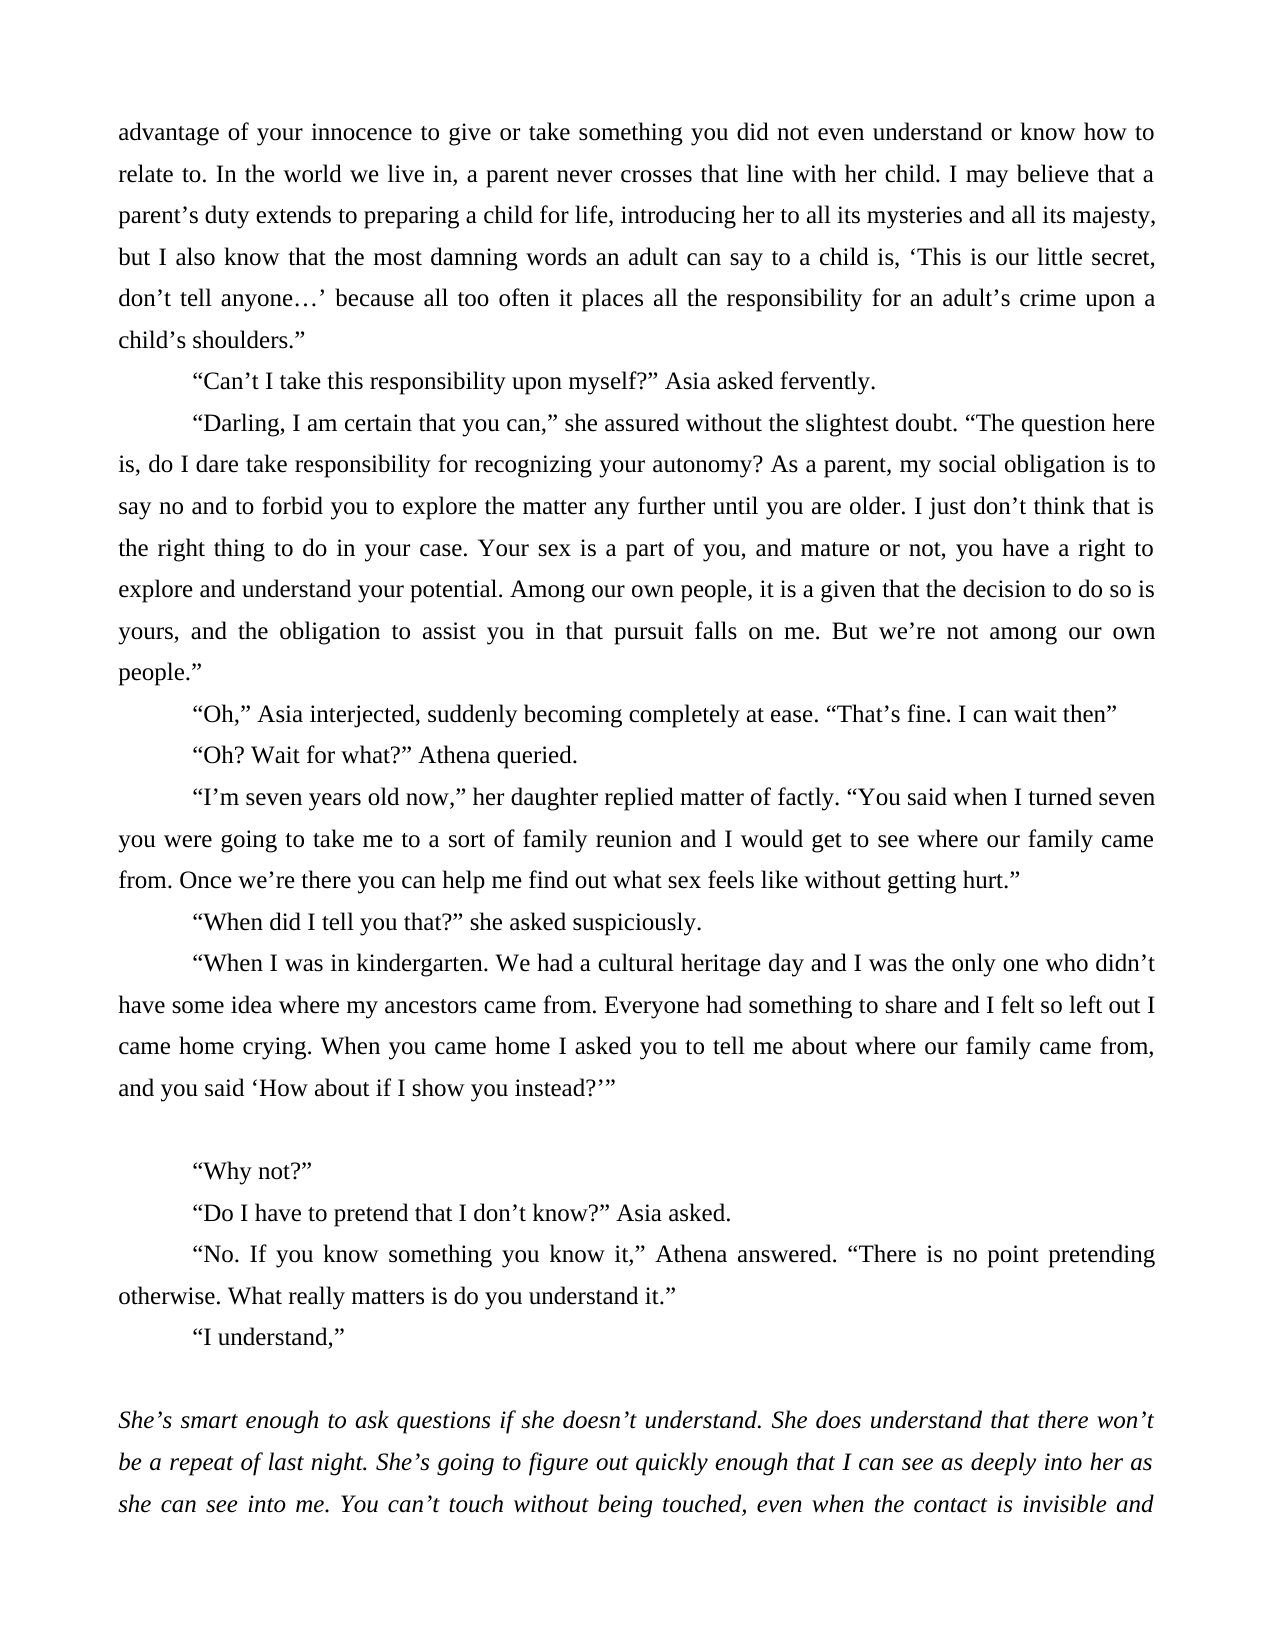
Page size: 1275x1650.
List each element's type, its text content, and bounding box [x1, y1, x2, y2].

text “I’m seven years old now,” her daughter replied matter of factly. “You said when I turned seven you were going to take me to a sort of family reunion and I would get to see where our family came from. Once we’re there you can help me find out what sex feels like without getting hurt.” [118, 783, 1157, 894]
text “Why not?” [118, 1157, 1157, 1185]
text “Darling, I am certain that you can,” she assured without the slightest doubt. “The question here is, do I dare take responsibility for recognizing your autonomy? As a parent, my social obligation is to say no and to forbid you to explore the matter any further until you are older. I just don’t think that is the right thing to do in your case. Your sex is a part of you, and mature or not, you have a right to explore and understand your potential. Among our own people, it is a given that the decision to do so is yours, and the obligation to assist you in that pursuit falls on me. But we’re not among our own people.” [118, 409, 1157, 686]
text “When I was in kindergarten. We had a cultural heritage day and I was the only one who didn’t have some idea where my ancestors came from. Everyone had something to share and I felt so left out I came home crying. When you came home I asked you to tell me about where our family came from, and you said ‘How about if I show you instead?’” [118, 949, 1157, 1102]
text “Can’t I take this responsibility upon myself?” Asia asked fervently. [118, 367, 1157, 395]
text “I understand,” [118, 1323, 1157, 1351]
text “Do I have to pretend that I don’t know?” Asia asked. [118, 1199, 1157, 1226]
text “No. If you know something you know it,” Athena answered. “There is no point pretending otherwise. What really matters is do you understand it.” [118, 1240, 1157, 1309]
text “When did I tell you that?” she asked suspiciously. [118, 908, 1157, 936]
text She’s smart enough to ask questions if she doesn’t understand. She does understand that there won’t be a repeat of last night. She’s going to figure out quickly enough that I can see as deeply into her as she can see into me. You can’t touch without being touched, even when the contact is invisible and [118, 1407, 1157, 1517]
text “Oh,” Asia interjected, suddenly becoming completely at ease. “That’s fine. I can wait then” [118, 700, 1157, 728]
text “Oh? Wait for what?” Athena queried. [118, 742, 1157, 769]
text advantage of your innocence to give or take something you did not even understand or know how to relate to. In the world we live in, a parent never crosses that line with her child. I may believe that a parent’s duty extends to preparing a child for life, introducing her to all its mysteries and all its majesty, but I also know that the most damning words an adult can say to a child is, ‘This is our little secret, don’t tell anyone…’ because all too often it places all the responsibility for an adult’s crime upon a child’s shoulders.” [118, 118, 1157, 354]
